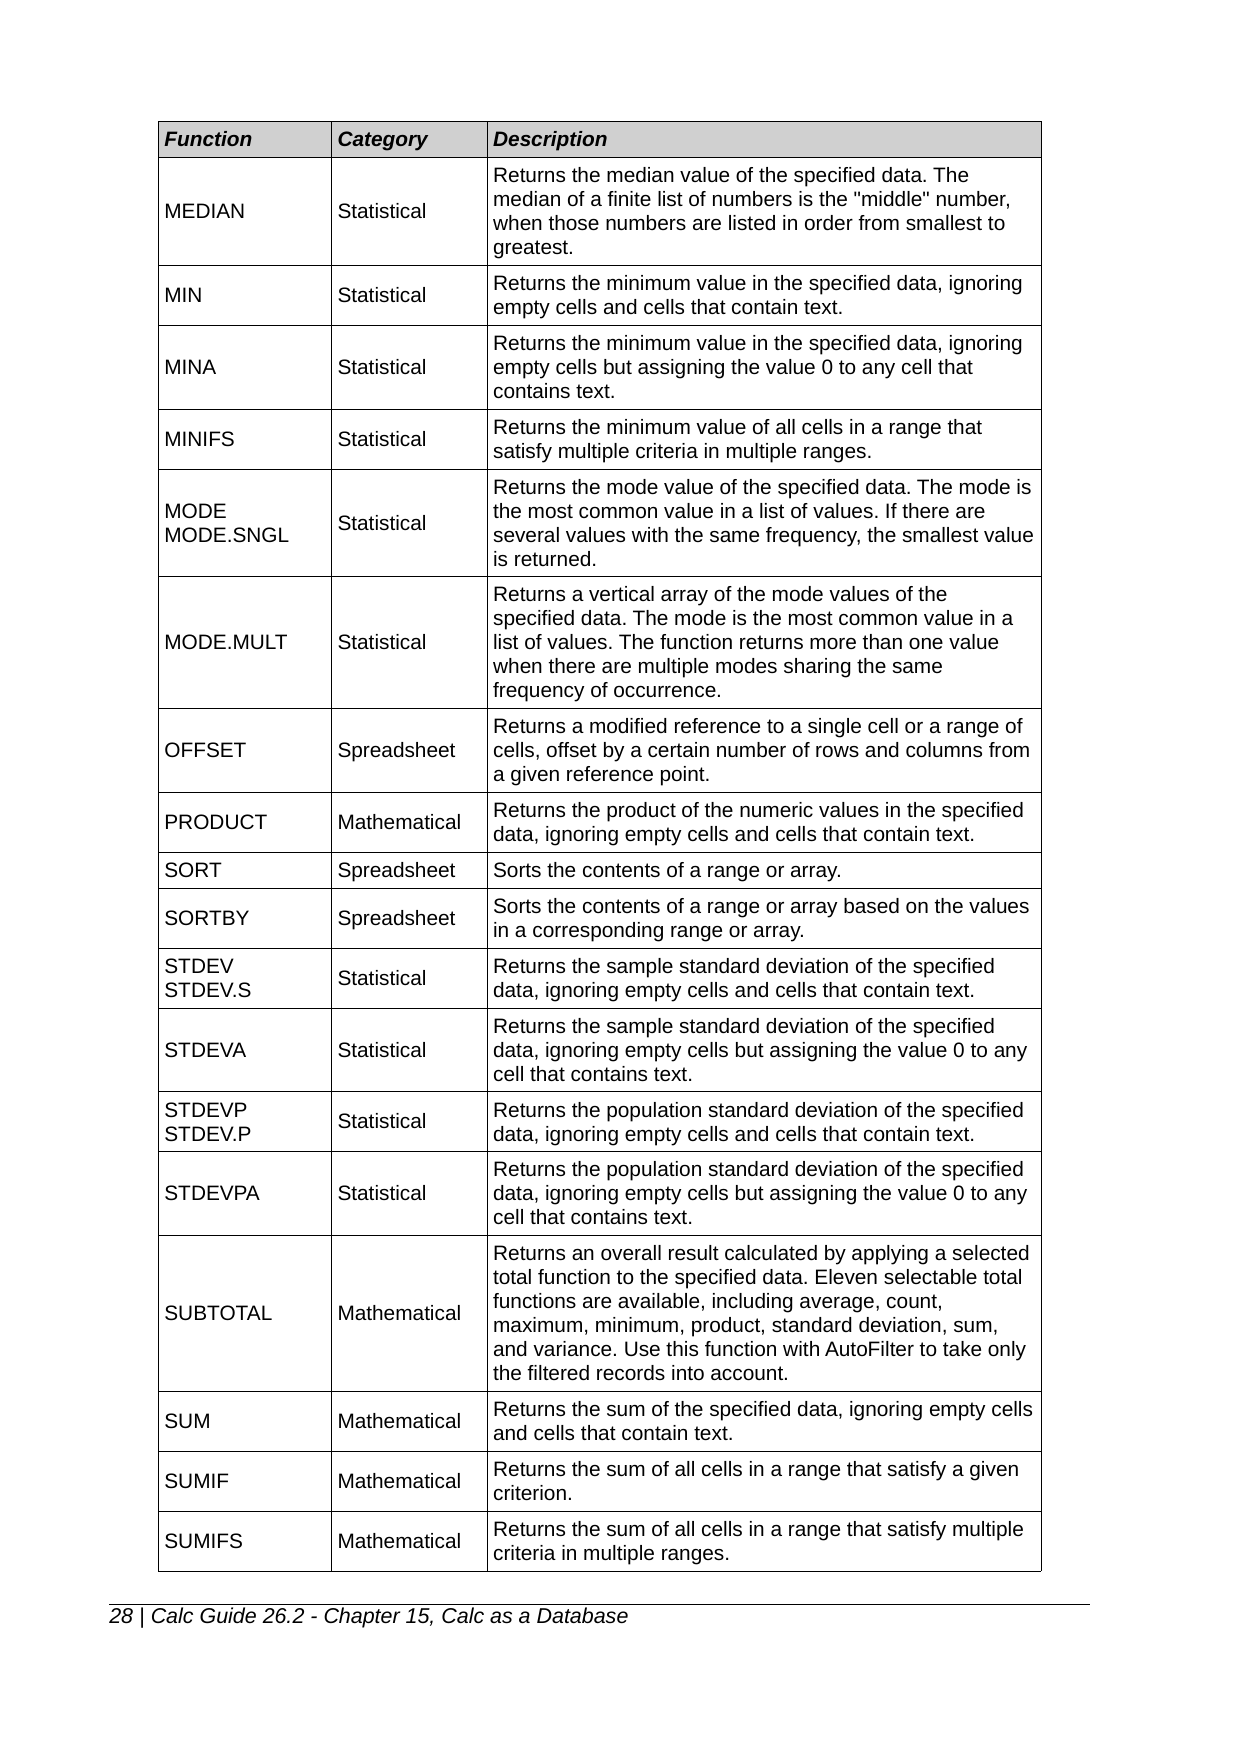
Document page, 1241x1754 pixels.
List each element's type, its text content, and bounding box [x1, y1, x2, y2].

table_cell Statistical [332, 266, 487, 325]
table_cell Returns the minimum value of all cells in a range that satisfy multiple criteria in multiple ranges. [488, 410, 1041, 468]
table_cell Mathematical [332, 1392, 487, 1451]
table_cell Returns the sum of the specified data, ignoring empty cells and cells that contain text. [488, 1392, 1041, 1451]
table_cell Statistical [332, 1152, 487, 1235]
table_cell Returns the sample standard deviation of the specified data, ignoring empty cells and cells that contain text. [488, 949, 1041, 1007]
table_cell Statistical [332, 949, 487, 1007]
table_cell MODE.MULT [159, 577, 331, 708]
table_cell STDEVA [159, 1009, 331, 1091]
table_cell Returns the population standard deviation of the specified data, ignoring empty cells but assigning the value 0 to any cell that contains text. [488, 1152, 1041, 1235]
table_cell MINA [159, 326, 331, 408]
table_cell SUM [159, 1392, 331, 1451]
table_cell Returns the minimum value in the specified data, ignoring empty cells and cells that contain text. [488, 266, 1041, 325]
table_cell Statistical [332, 1092, 487, 1151]
table_cell Statistical [332, 410, 487, 468]
table_cell Statistical [332, 326, 487, 408]
table_header Description [488, 122, 1041, 157]
table_header Function [159, 122, 331, 157]
table_cell Returns the sample standard deviation of the specified data, ignoring empty cells but assigning the value 0 to any cell that contains text. [488, 1009, 1041, 1091]
table_cell Returns a vertical array of the mode values of the specified data. The mode is the most common value in a list of values. The function returns more than one value when there are multiple modes sharing the same frequency of occurrence. [488, 577, 1041, 708]
table_cell Statistical [332, 158, 487, 265]
table_cell Sorts the contents of a range or array. [488, 853, 1041, 888]
table_cell MEDIAN [159, 158, 331, 265]
table_cell MINIFS [159, 410, 331, 468]
table_cell SORTBY [159, 889, 331, 948]
table_cell SORT [159, 853, 331, 888]
table_cell STDEV STDEV.S [159, 949, 331, 1007]
table_cell Spreadsheet [332, 889, 487, 948]
table_cell PRODUCT [159, 793, 331, 852]
table_cell MODE MODE.SNGL [159, 470, 331, 576]
table_cell Statistical [332, 470, 487, 576]
table_cell Returns the product of the numeric values in the specified data, ignoring empty cells and cells that contain text. [488, 793, 1041, 852]
table_cell Returns an overall result calculated by applying a selected total function to the specified data. Eleven selectable total functions are available, including average, count, maximum, minimum, product, standard deviation, sum, and variance. Use this function with AutoFilter to take only the filtered records into account. [488, 1236, 1041, 1391]
table_cell Returns the mode value of the specified data. The mode is the most common value in a list of values. If there are several values with the same frequency, the smallest value is returned. [488, 470, 1041, 576]
table_cell Sorts the contents of a range or array based on the values in a corresponding range or array. [488, 889, 1041, 948]
table_cell STDEVP STDEV.P [159, 1092, 331, 1151]
table_cell Returns a modified reference to a single cell or a range of cells, offset by a certain number of rows and columns from a given reference point. [488, 709, 1041, 792]
table_cell Returns the median value of the specified data. The median of a finite list of numbers is the "middle" number, when those numbers are listed in order from smallest to greatest. [488, 158, 1041, 265]
table_cell SUMIFS [159, 1512, 331, 1571]
table_cell MIN [159, 266, 331, 325]
table_cell Spreadsheet [332, 853, 487, 888]
table_cell Returns the minimum value in the specified data, ignoring empty cells but assigning the value 0 to any cell that contains text. [488, 326, 1041, 408]
table_cell Mathematical [332, 793, 487, 852]
table_cell SUBTOTAL [159, 1236, 331, 1391]
table_cell Statistical [332, 1009, 487, 1091]
table_cell STDEVPA [159, 1152, 331, 1235]
table_cell SUMIF [159, 1452, 331, 1511]
table_cell Returns the sum of all cells in a range that satisfy multiple criteria in multiple ranges. [488, 1512, 1041, 1571]
table_cell Mathematical [332, 1512, 487, 1571]
table_cell Spreadsheet [332, 709, 487, 792]
table_cell Mathematical [332, 1452, 487, 1511]
table_cell Returns the sum of all cells in a range that satisfy a given criterion. [488, 1452, 1041, 1511]
table_header Category [332, 122, 487, 157]
table_cell Mathematical [332, 1236, 487, 1391]
table_cell Returns the population standard deviation of the specified data, ignoring empty cells and cells that contain text. [488, 1092, 1041, 1151]
table_cell Statistical [332, 577, 487, 708]
table_cell OFFSET [159, 709, 331, 792]
